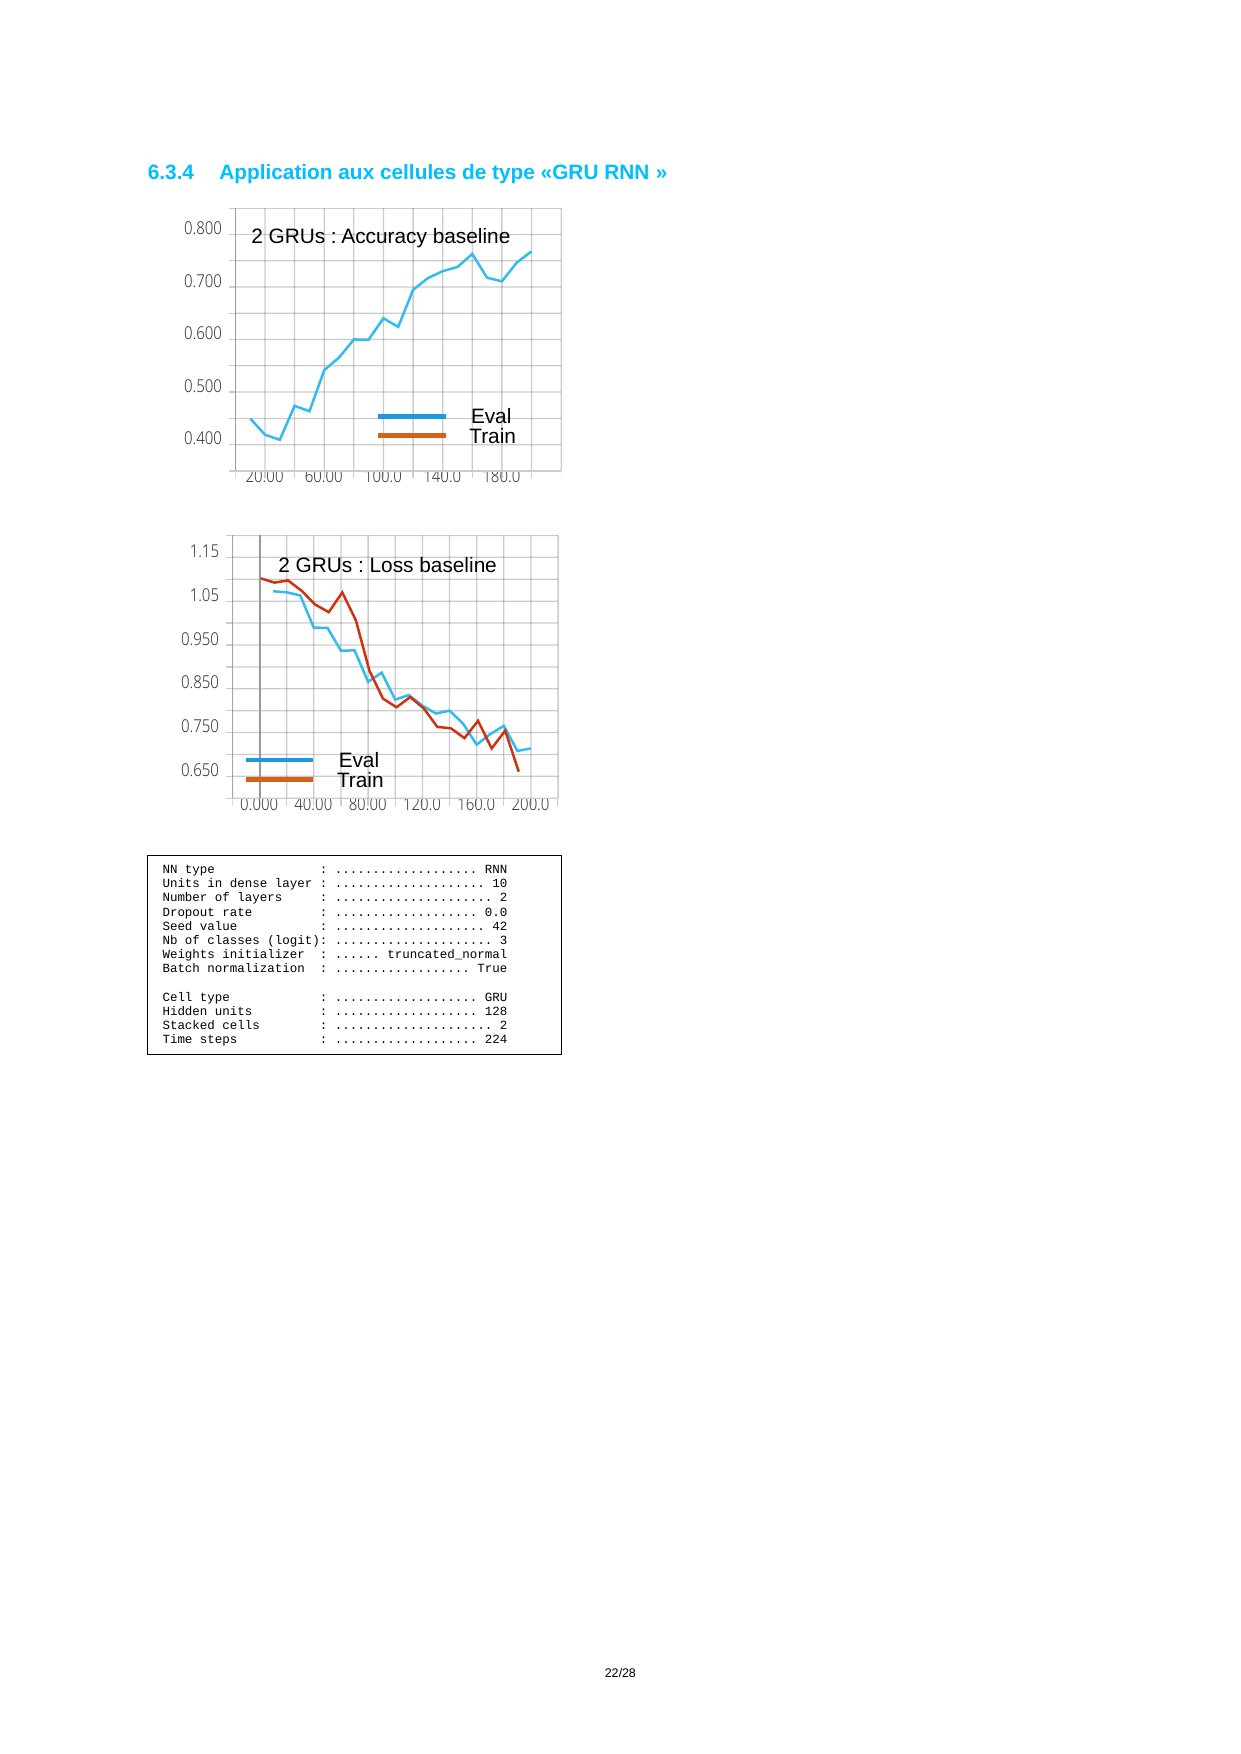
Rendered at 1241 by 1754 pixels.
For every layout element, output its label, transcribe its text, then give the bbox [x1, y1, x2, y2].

subtitle Application aux cellules de type «GRU RNN » [148, 160, 1092, 184]
